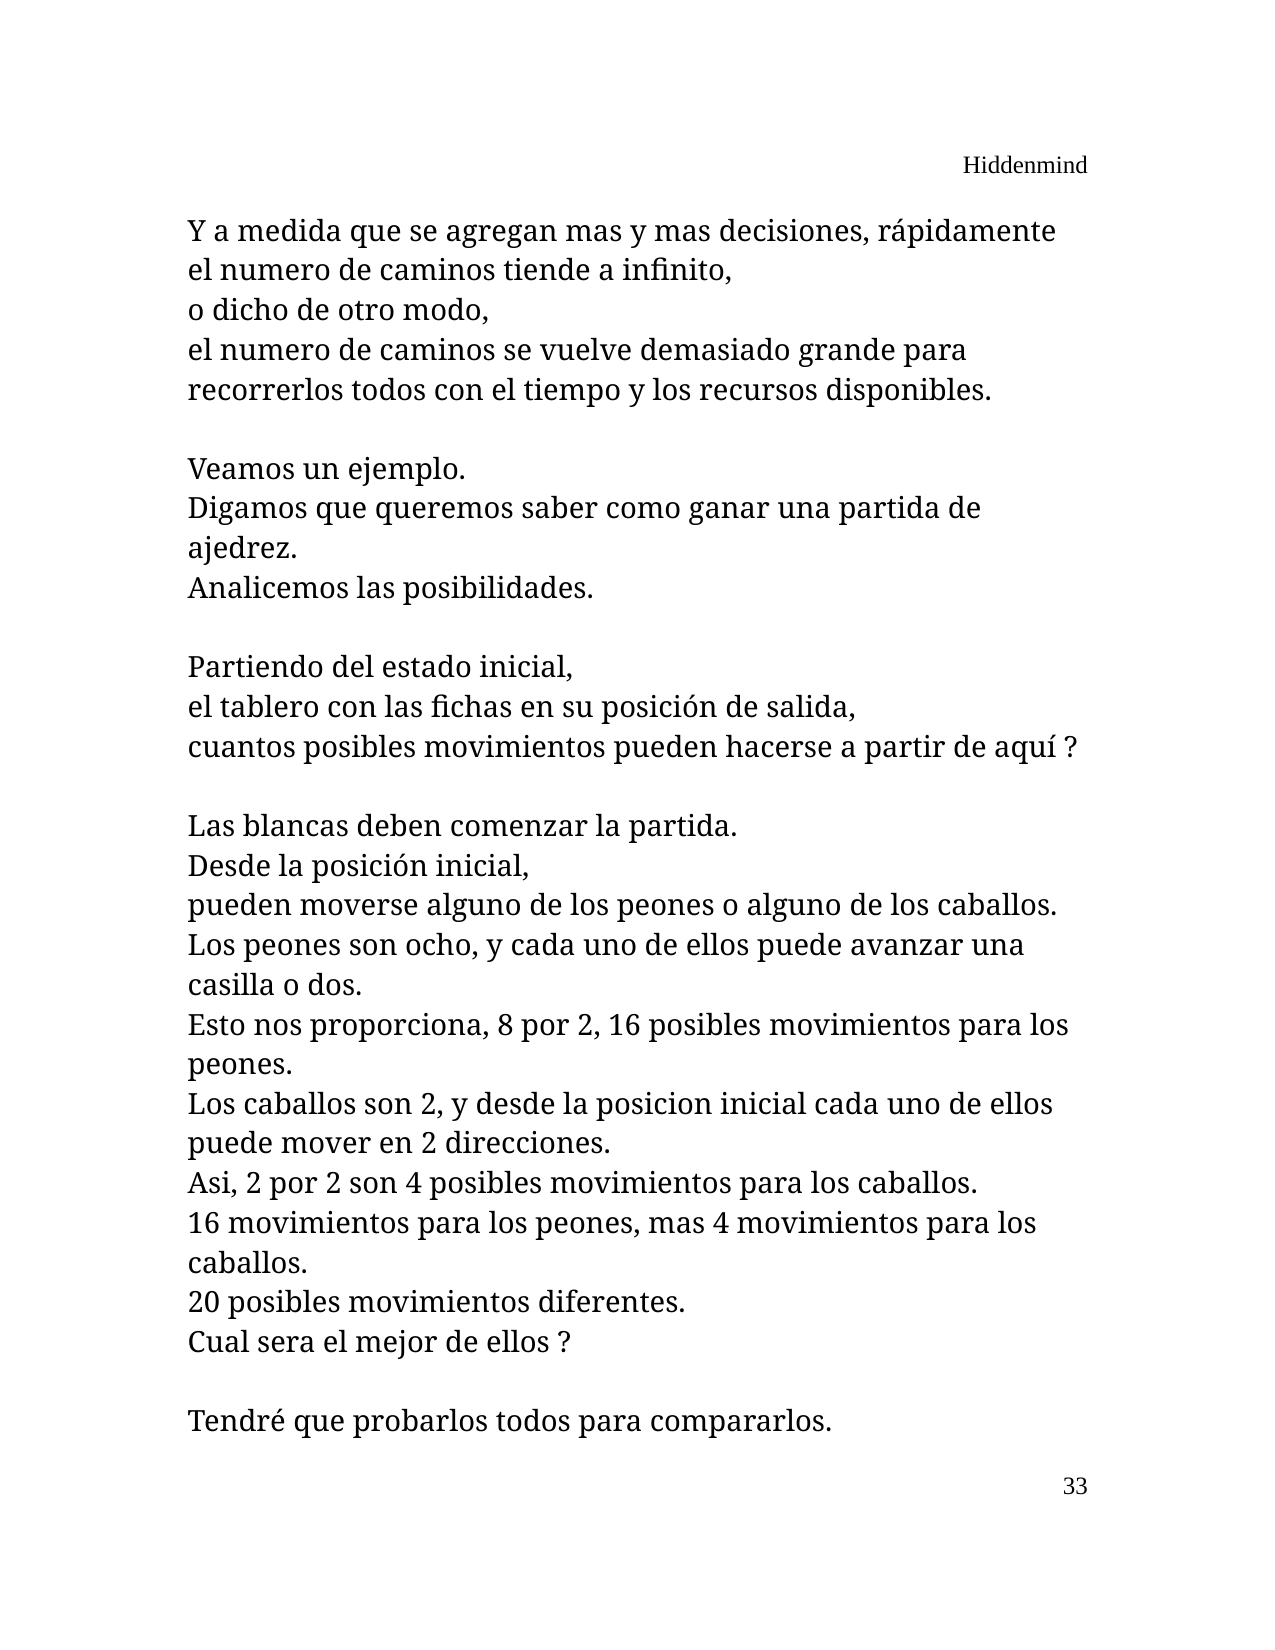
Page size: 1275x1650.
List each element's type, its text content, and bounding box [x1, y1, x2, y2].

text Las blancas deben comenzar la partida. [187, 805, 1087, 845]
text o dicho de otro modo, [187, 289, 1087, 329]
text Desde la posición inicial, [187, 845, 1087, 885]
text Digamos que queremos saber como ganar una partida de ajedrez. [187, 488, 1087, 567]
text Tendré que probarlos todos para compararlos. [187, 1401, 1087, 1440]
text pueden moverse alguno de los peones o alguno de los caballos. [187, 885, 1087, 924]
text Los caballos son 2, y desde la posicion inicial cada uno de ellos puede mover en 2 direcciones. [187, 1083, 1087, 1162]
text 16 movimientos para los peones, mas 4 movimientos para los caballos. [187, 1202, 1087, 1282]
text Asi, 2 por 2 son 4 posibles movimientos para los caballos. [187, 1162, 1087, 1202]
text cuantos posibles movimientos pueden hacerse a partir de aquí ? [187, 726, 1087, 766]
text Los peones son ocho, y cada uno de ellos puede avanzar una casilla o dos. [187, 924, 1087, 1004]
text Veamos un ejemplo. [187, 448, 1087, 488]
text Partiendo del estado inicial, [187, 647, 1087, 686]
text el numero de caminos se vuelve demasiado grande para recorrerlos todos con el tiempo y los recursos disponibles. [187, 329, 1087, 408]
text Cual sera el mejor de ellos ? [187, 1321, 1087, 1361]
text Esto nos proporciona, 8 por 2, 16 posibles movimientos para los peones. [187, 1004, 1087, 1083]
text el tablero con las fichas en su posición de salida, [187, 686, 1087, 726]
text 20 posibles movimientos diferentes. [187, 1282, 1087, 1321]
text Analicemos las posibilidades. [187, 567, 1087, 607]
text Y a medida que se agregan mas y mas decisiones, rápidamente el numero de caminos tiende a infinito, [187, 210, 1087, 289]
